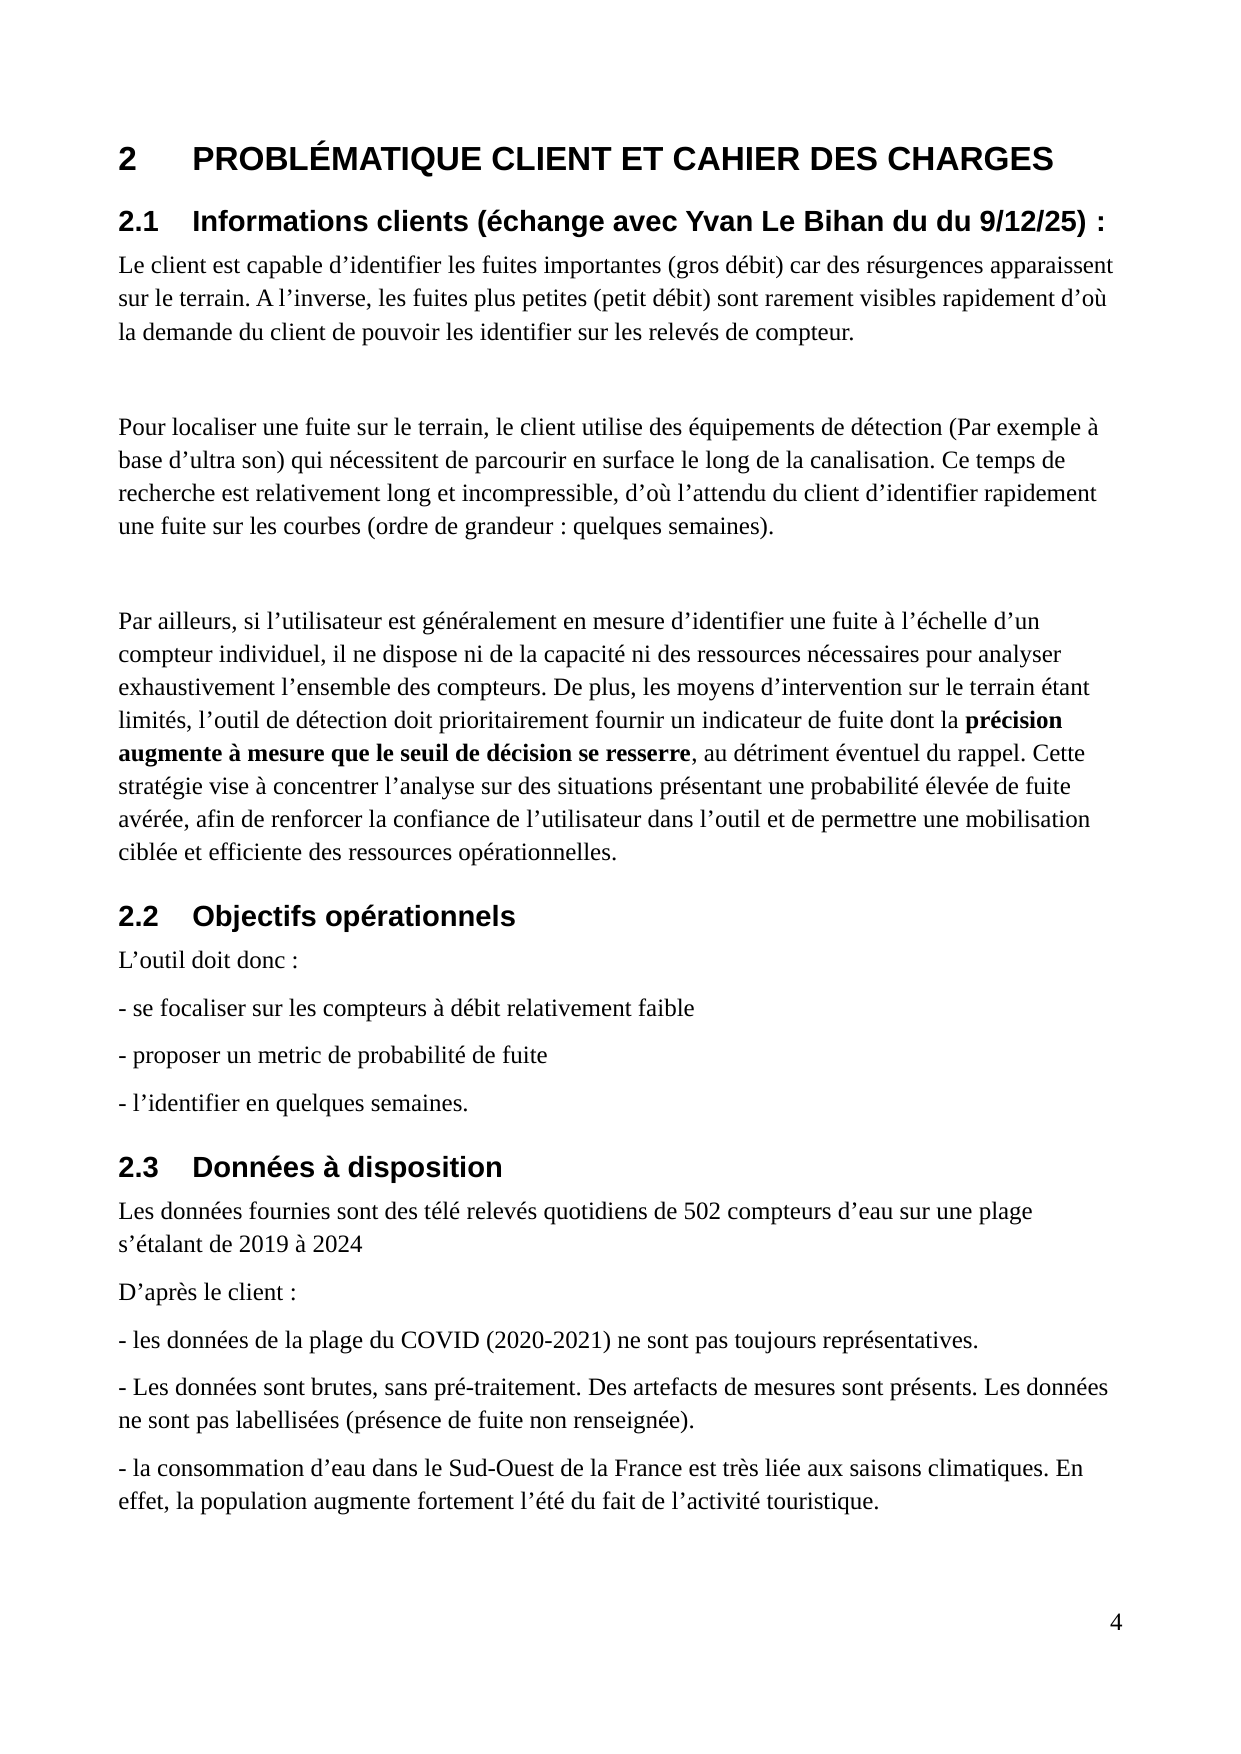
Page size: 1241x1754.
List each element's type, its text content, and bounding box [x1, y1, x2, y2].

text - se focaliser sur les compteurs à débit relativement faible [118, 993, 1122, 1022]
text - les données de la plage du COVID (2020-2021) ne sont pas toujours représentatives. [118, 1325, 1122, 1353]
text - proposer un metric de probabilité de fuite [118, 1041, 1122, 1069]
text Les données fournies sont des télé relevés quotidiens de 502 compteurs d’eau sur une plage s’étalant de 2019 à 2024 [118, 1196, 1122, 1258]
text - la consommation d’eau dans le Sud-Ouest de la France est très liée aux saisons climatiques. En effet, la population augmente fortement l’été du fait de l’activité touristique. [118, 1453, 1122, 1515]
subtitle Informations clients (échange avec Yvan Le Bihan du du 9/12/25) : [118, 204, 1122, 238]
text D’après le client : [118, 1277, 1122, 1306]
text L’outil doit donc : [118, 945, 1122, 974]
subtitle Données à disposition [118, 1150, 1122, 1184]
text - Les données sont brutes, sans pré-traitement. Des artefacts de mesures sont présents. Les données ne sont pas labellisées (présence de fuite non renseignée). [118, 1372, 1122, 1434]
text Pour localiser une fuite sur le terrain, le client utilise des équipements de détection (Par exemple à base d’ultra son) qui nécessitent de parcourir en surface le long de la canalisation. Ce temps de recherche est relativement long et incompressible, d’où l’attendu du client d’identifier rapidement une fuite sur les courbes (ordre de grandeur : quelques semaines). [118, 412, 1122, 539]
subtitle PROBLÉMATIQUE CLIENT ET CAHIER DES CHARGES [118, 139, 1122, 177]
subtitle Objectifs opérationnels [118, 899, 1122, 933]
text Par ailleurs, si l’utilisateur est généralement en mesure d’identifier une fuite à l’échelle d’un compteur individuel, il ne dispose ni de la capacité ni des ressources nécessaires pour analyser exhaustivement l’ensemble des compteurs. De plus, les moyens d’intervention sur le terrain étant limités, l’outil de détection doit prioritairement fournir un indicateur de fuite dont la précision augmente à mesure que le seuil de décision se resserre, au détriment éventuel du rappel. Cette stratégie vise à concentrer l’analyse sur des situations présentant une probabilité élevée de fuite avérée, afin de renforcer la confiance de l’utilisateur dans l’outil et de permettre une mobilisation ciblée et efficiente des ressources opérationnelles. [118, 606, 1122, 866]
text Le client est capable d’identifier les fuites importantes (gros débit) car des résurgences apparaissent sur le terrain. A l’inverse, les fuites plus petites (petit débit) sont rarement visibles rapidement d’où la demande du client de pouvoir les identifier sur les relevés de compteur. [118, 251, 1122, 345]
text - l’identifier en quelques semaines. [118, 1088, 1122, 1117]
